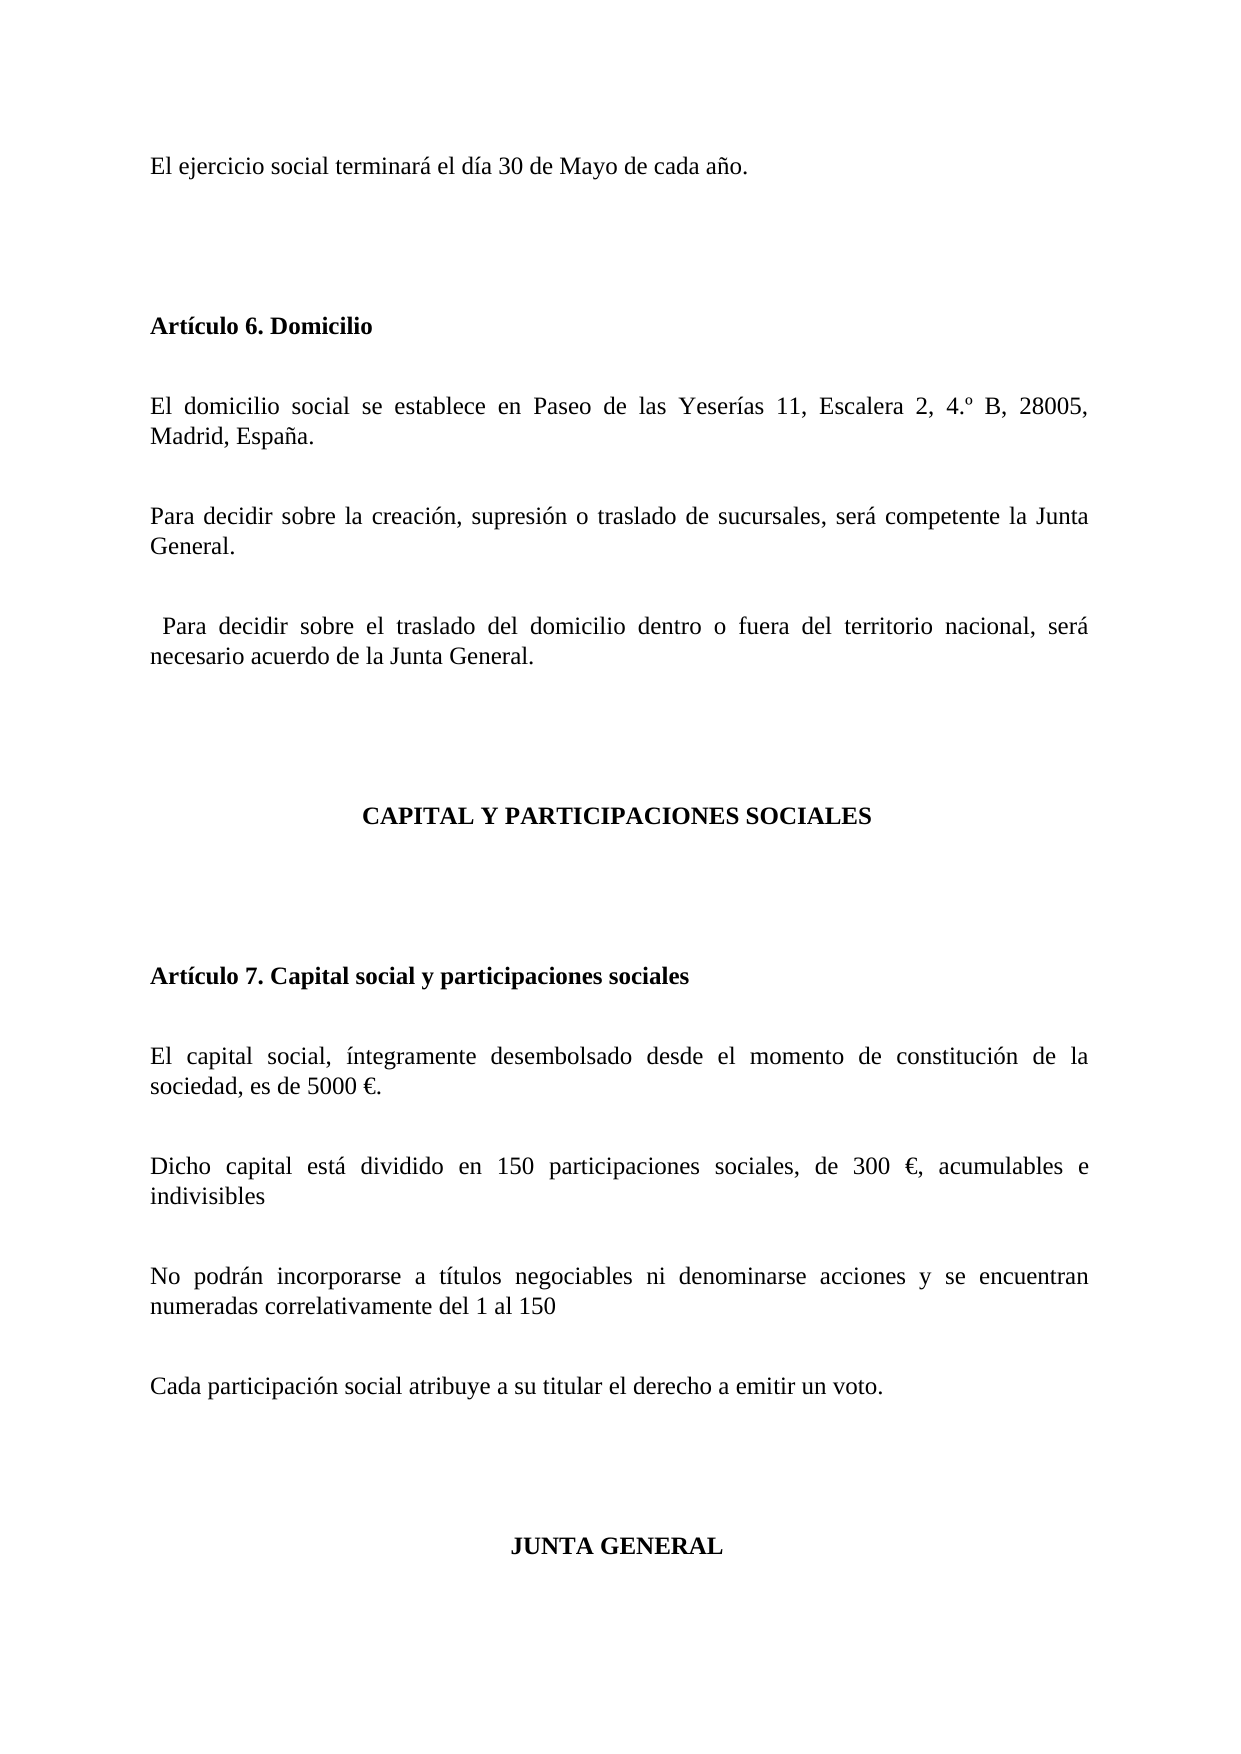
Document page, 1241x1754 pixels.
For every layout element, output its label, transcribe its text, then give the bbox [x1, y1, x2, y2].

text El capital social, íntegramente desembolsado desde el momento de constitución de la sociedad, es de 5000 €. [150, 1040, 1090, 1100]
text Cada participación social atribuye a su titular el derecho a emitir un voto. [150, 1370, 1090, 1400]
text El domicilio social se establece en Paseo de las Yeserías 11, Escalera 2, 4.º B, 28005, Madrid, España. [150, 390, 1090, 450]
text Para decidir sobre el traslado del domicilio dentro o fuera del territorio nacional, será necesario acuerdo de la Junta General. [150, 610, 1090, 670]
text El ejercicio social terminará el día 30 de Mayo de cada año. [150, 150, 1090, 180]
text CAPITAL Y PARTICIPACIONES SOCIALES [150, 800, 1090, 830]
text Dicho capital está dividido en 150 participaciones sociales, de 300 €, acumulables e indivisibles [150, 1150, 1090, 1210]
text JUNTA GENERAL [150, 1530, 1090, 1560]
text No podrán incorporarse a títulos negociables ni denominarse acciones y se encuentran numeradas correlativamente del 1 al 150 [150, 1260, 1090, 1320]
text Para decidir sobre la creación, supresión o traslado de sucursales, será competente la Junta General. [150, 500, 1090, 560]
text Artículo 6. Domicilio [150, 310, 1090, 340]
text Artículo 7. Capital social y participaciones sociales [150, 960, 1090, 990]
